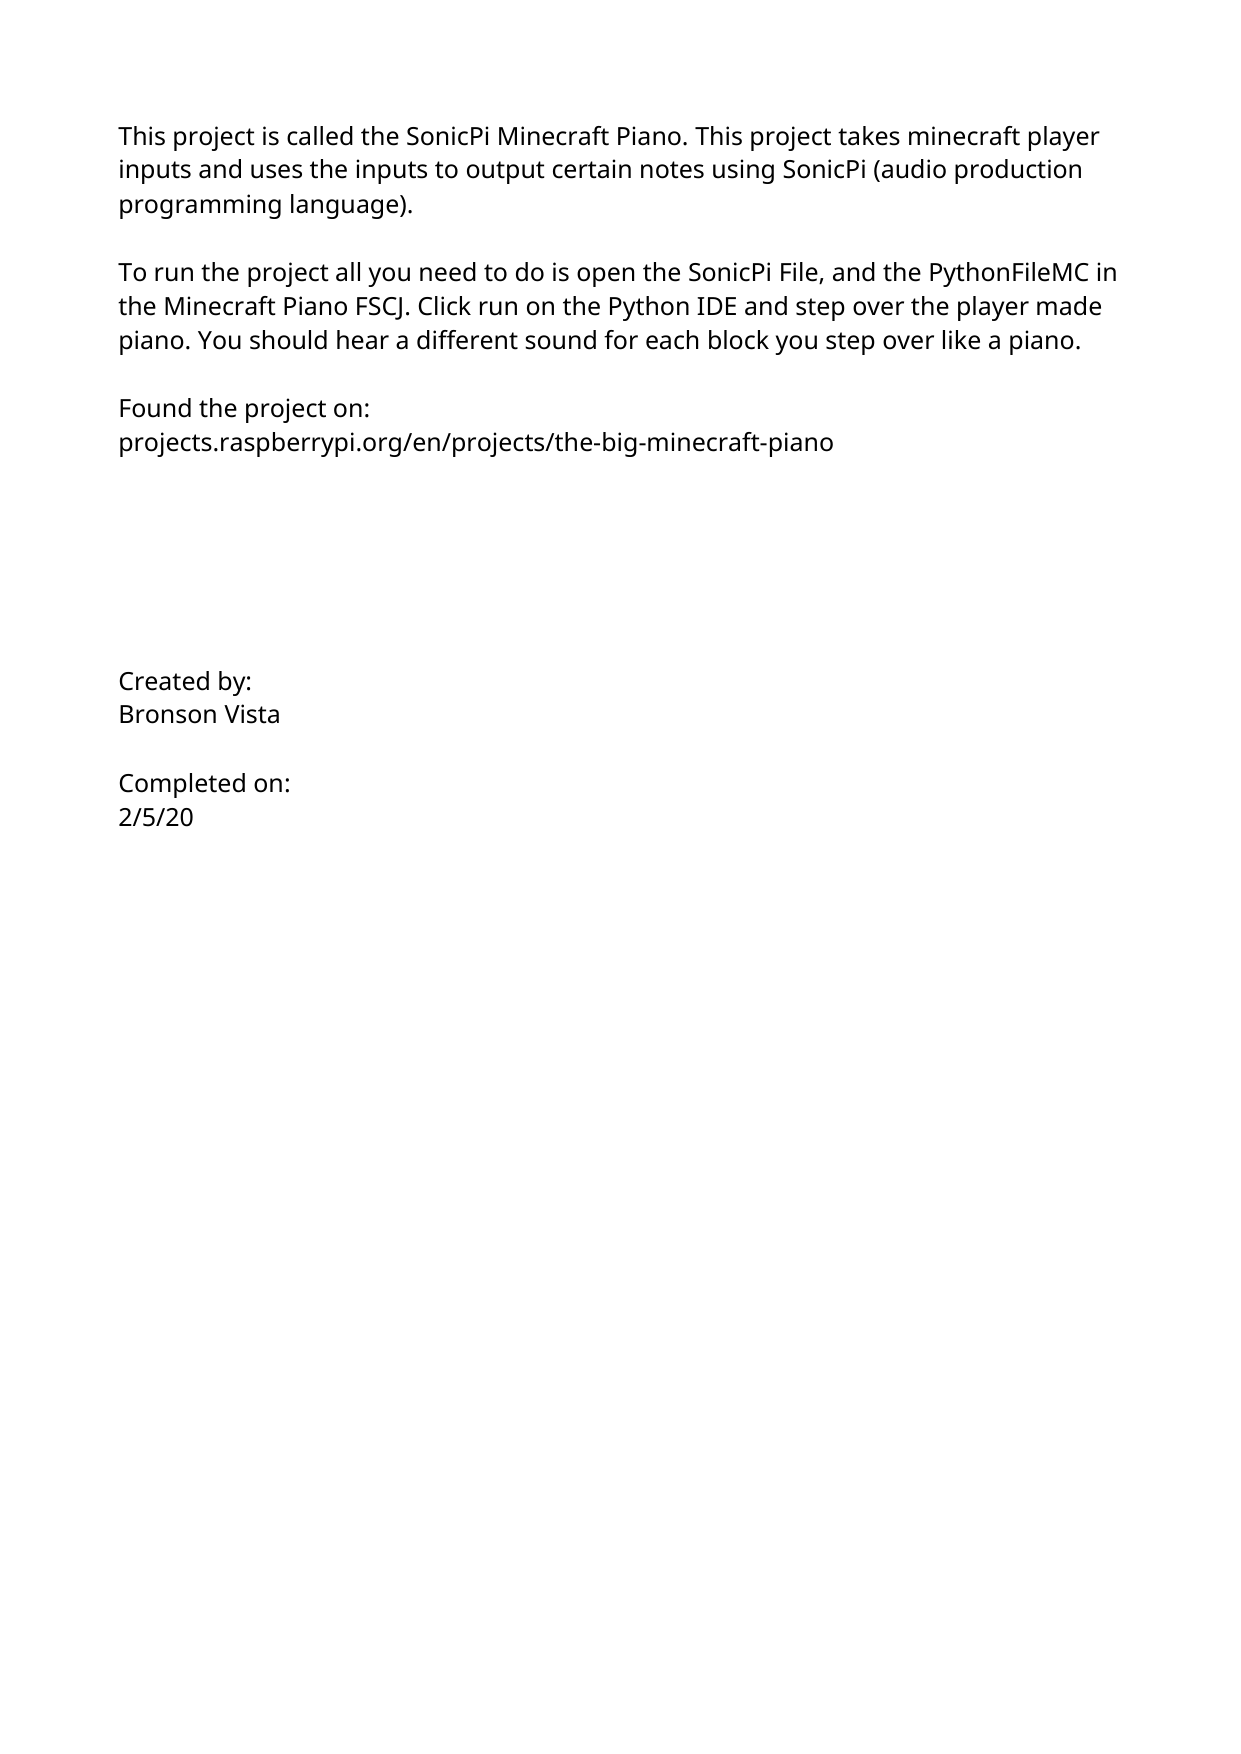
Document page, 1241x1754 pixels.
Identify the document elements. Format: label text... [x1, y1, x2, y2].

text Completed on: [118, 765, 1122, 799]
text This project is called the SonicPi Minecraft Piano. This project takes minecraft player inputs and uses the inputs to output certain notes using SonicPi (audio production programming language). [118, 118, 1122, 220]
text Created by: [118, 663, 1122, 697]
text Bronson Vista [118, 697, 1122, 731]
text projects.raspberrypi.org/en/projects/the-big-minecraft-piano [118, 425, 1122, 459]
text 2/5/20 [118, 799, 1122, 833]
text To run the project all you need to do is open the SonicPi File, and the PythonFileMC in the Minecraft Piano FSCJ. Click run on the Python IDE and step over the player made piano. You should hear a different sound for each block you step over like a piano. [118, 254, 1122, 357]
text Found the project on: [118, 391, 1122, 425]
